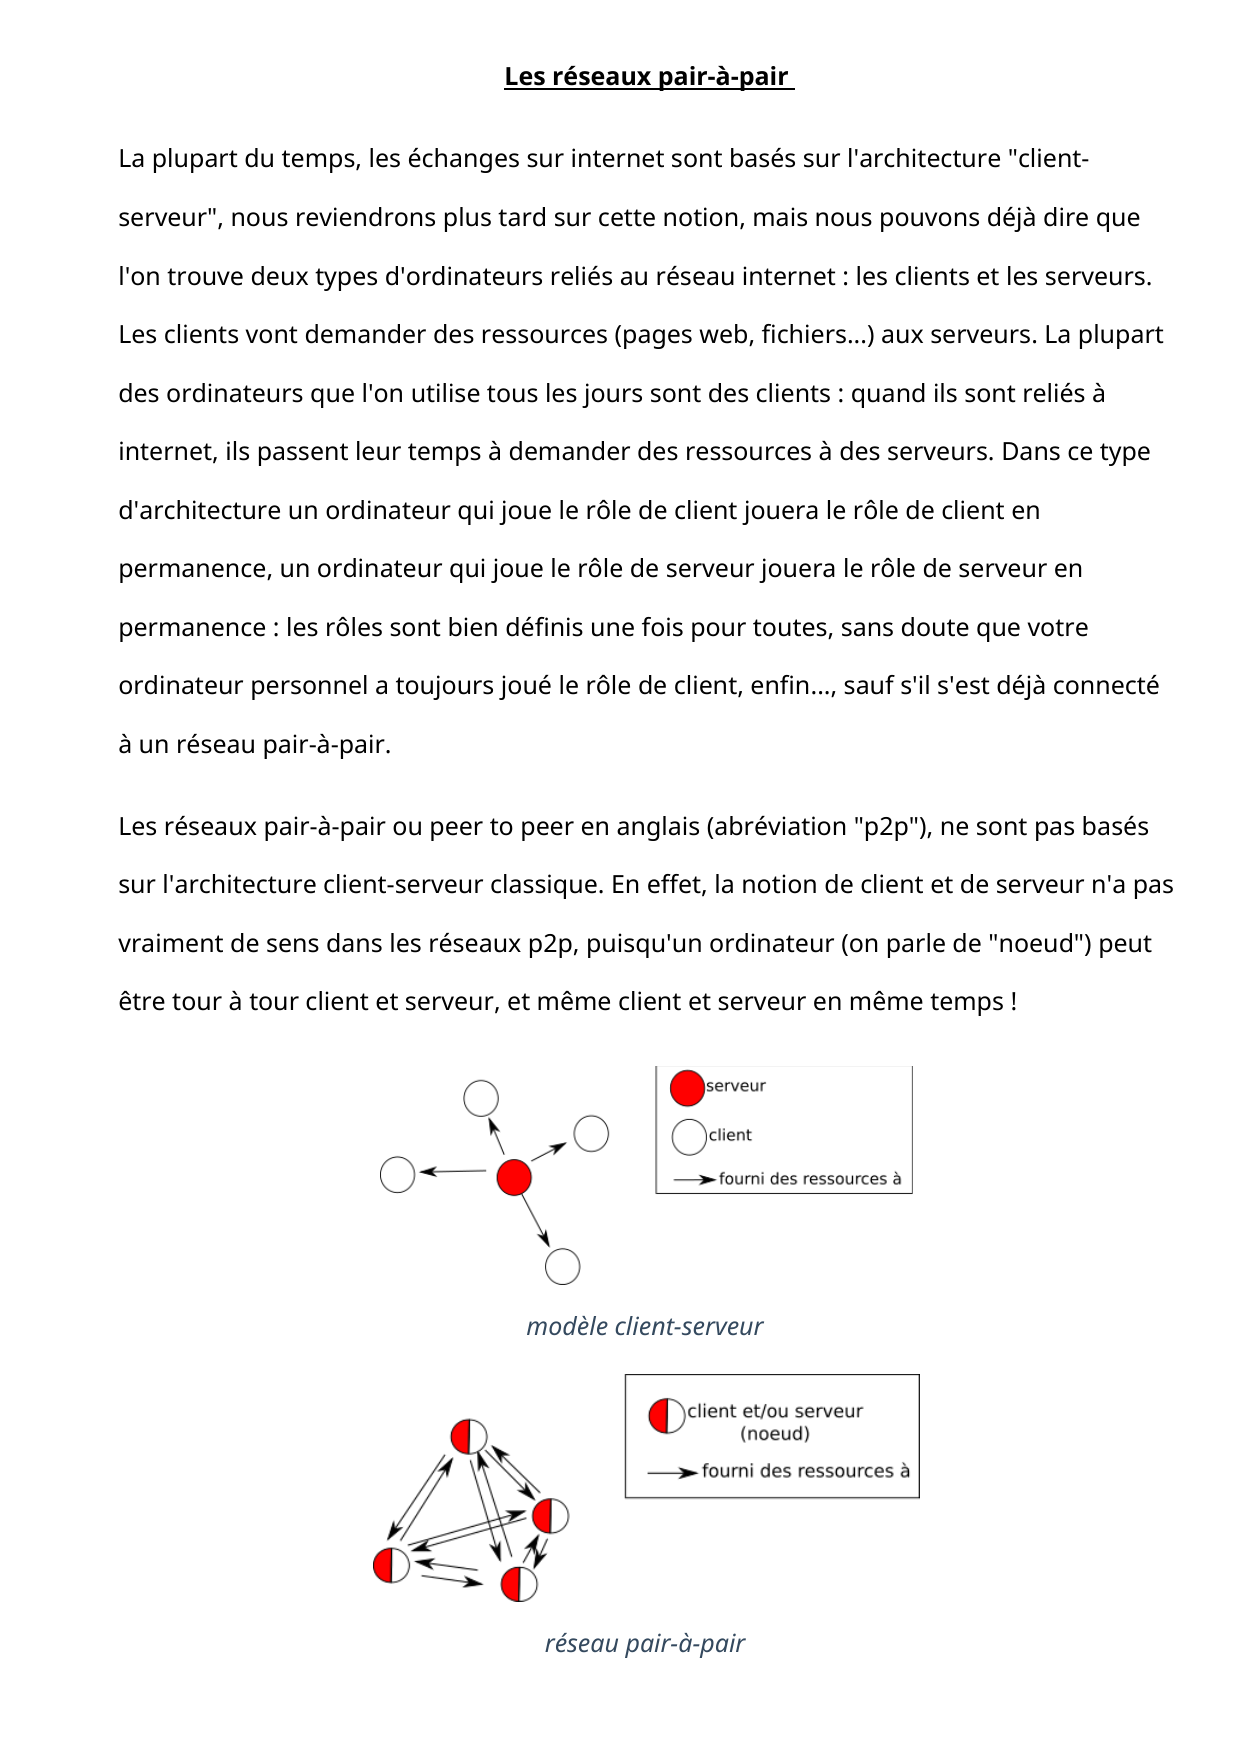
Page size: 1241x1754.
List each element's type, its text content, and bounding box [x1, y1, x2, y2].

text Les réseaux pair-à-pair ou peer to peer en anglais (abréviation "p2p"), ne sont pas basés sur l'architecture client-serveur classique. En effet, la notion de client et de serveur n'a pas vraiment de sens dans les réseaux p2p, puisqu'un ordinateur (on parle de "noeud") peut être tour à tour client et serveur, et même client et serveur en même temps ! [118, 808, 1181, 1018]
text réseau pair-à-pair [373, 1602, 920, 1660]
text Les réseaux pair-à-pair [118, 59, 1181, 93]
picture [373, 1374, 920, 1602]
text modèle client-serveur [380, 1285, 913, 1343]
picture [380, 1066, 913, 1285]
text La plupart du temps, les échanges sur internet sont basés sur l'architecture "client-serveur", nous reviendrons plus tard sur cette notion, mais nous pouvons déjà dire que l'on trouve deux types d'ordinateurs reliés au réseau internet : les clients et les serveurs. Les clients vont demander des ressources (pages web, fichiers...) aux serveurs. La plupart des ordinateurs que l'on utilise tous les jours sont des clients : quand ils sont reliés à internet, ils passent leur temps à demander des ressources à des serveurs. Dans ce type d'architecture un ordinateur qui joue le rôle de client jouera le rôle de client en permanence, un ordinateur qui joue le rôle de serveur jouera le rôle de serveur en permanence : les rôles sont bien définis une fois pour toutes, sans doute que votre ordinateur personnel a toujours joué le rôle de client, enfin..., sauf s'il s'est déjà connecté à un réseau pair-à-pair. [118, 141, 1181, 761]
